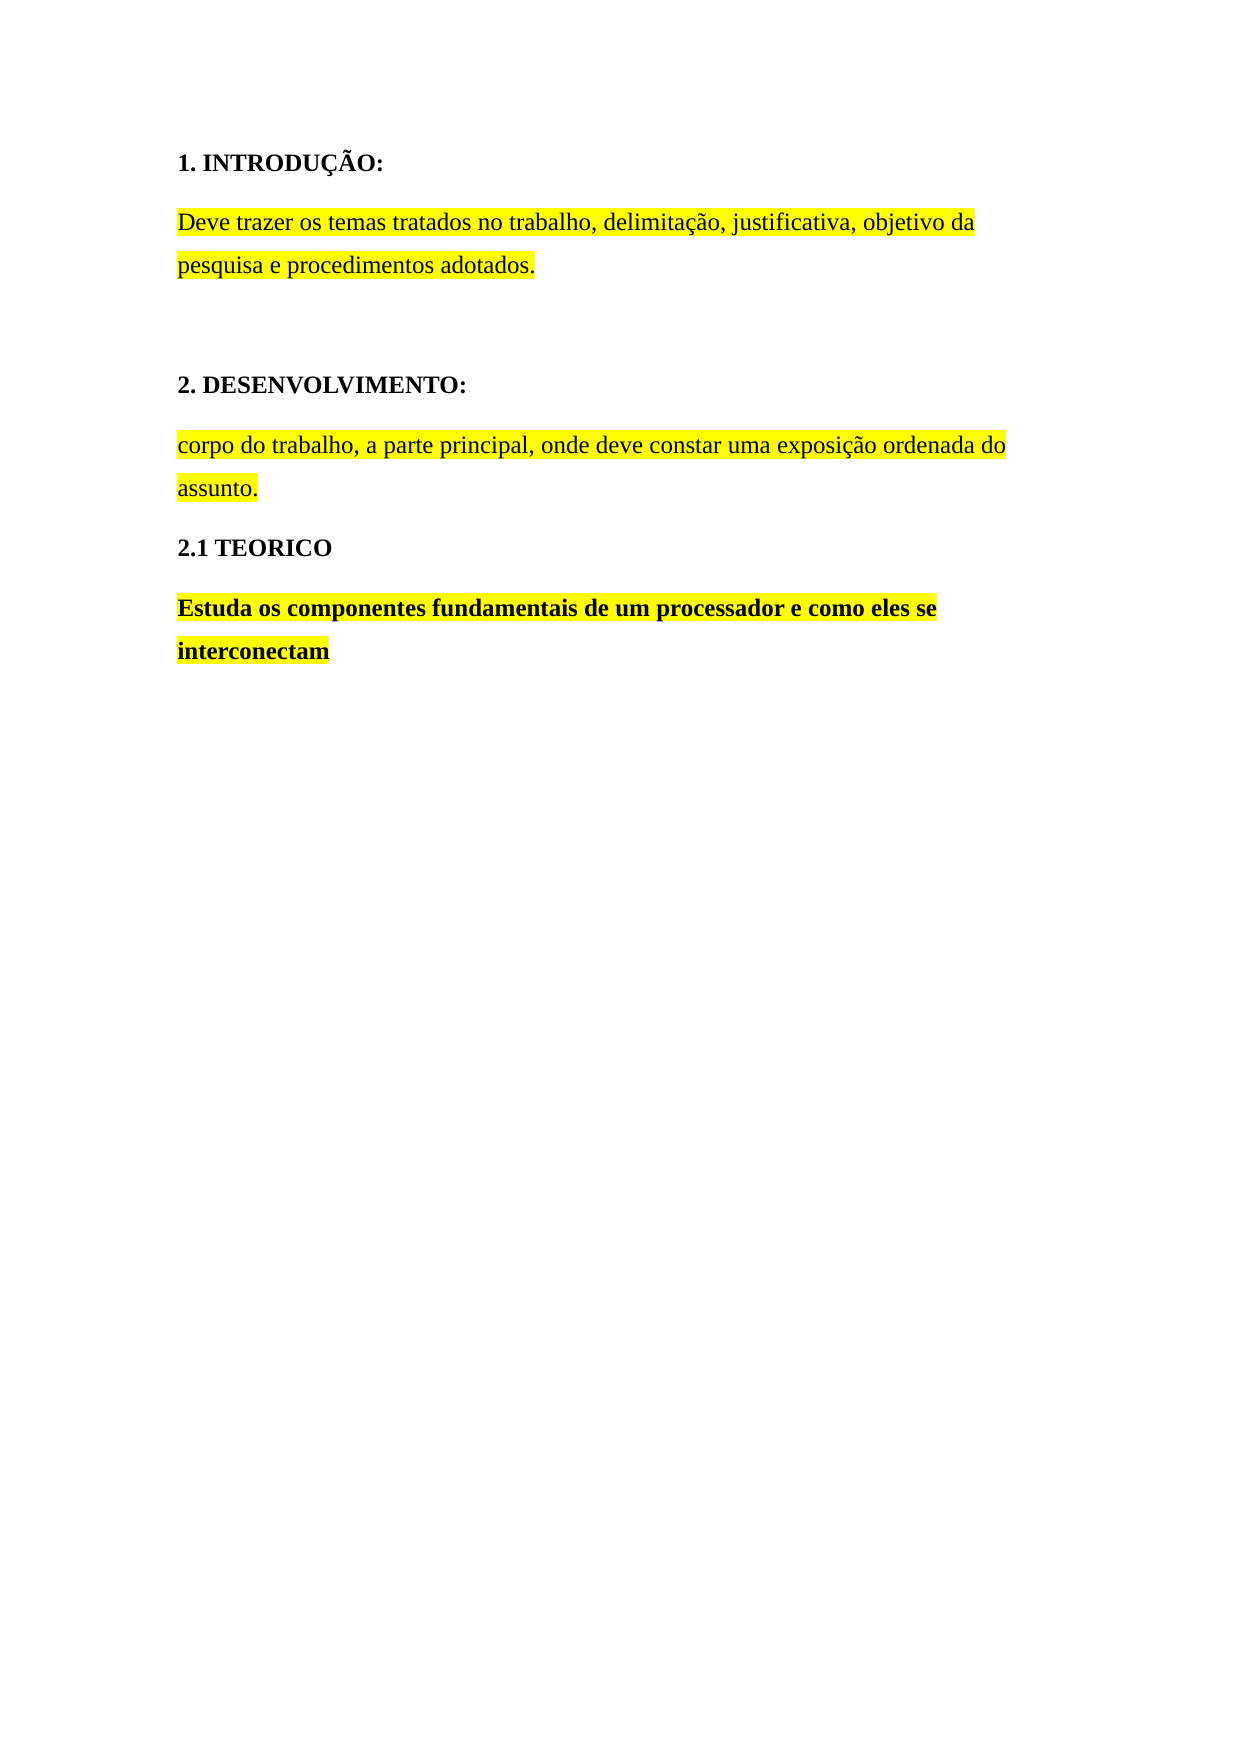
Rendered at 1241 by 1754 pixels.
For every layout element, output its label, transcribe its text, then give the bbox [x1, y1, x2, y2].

text 1. INTRODUÇÃO: [177, 148, 1063, 176]
text corpo do trabalho, a parte principal, onde deve constar uma exposição ordenada do assunto. [177, 430, 1063, 502]
text Deve trazer os temas tratados no trabalho, delimitação, justificativa, objetivo da pesquisa e procedimentos adotados. [177, 207, 1063, 279]
text 2. DESENVOLVIMENTO: [177, 370, 1063, 399]
text Estuda os componentes fundamentais de um processador e como eles se interconectam [177, 593, 1063, 664]
text 2.1 TEORICO [177, 533, 1063, 562]
